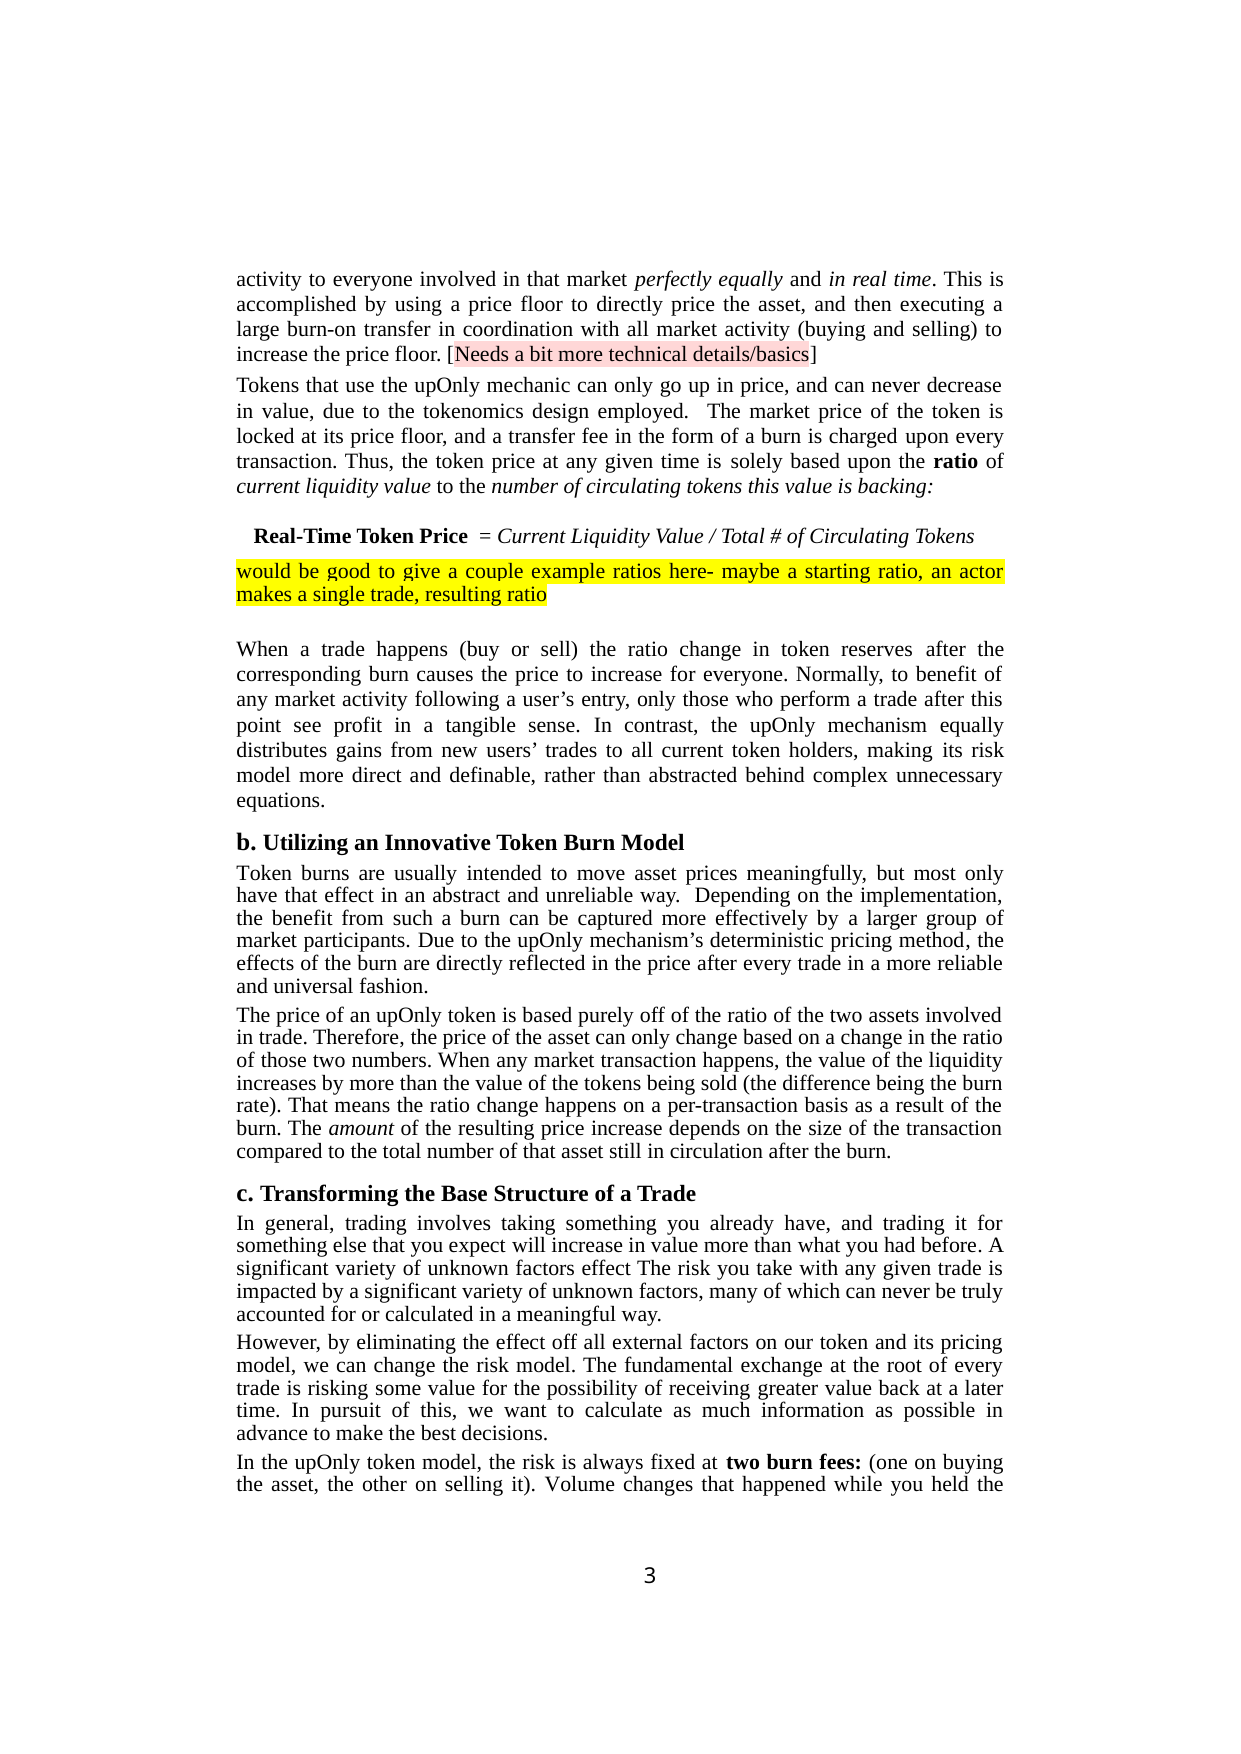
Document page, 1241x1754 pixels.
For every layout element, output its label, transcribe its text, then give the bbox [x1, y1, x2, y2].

text However, by eliminating the effect off all external factors on our token and its pricing model, we can change the risk model. The fundamental exchange at the root of every trade is risking some value for the possibility of receiving greater value back at a later time. In pursuit of this, we want to calculate as much information as possible in advance to make the best decisions. [236, 1332, 1004, 1445]
text Token burns are usually intended to move asset prices meaningfully, but most only have that effect in an abstract and unreliable way. Depending on the implementation, the benefit from such a burn can be captured more effectively by a larger group of market participants. Due to the upOnly mechanism’s deterministic pricing method, the effects of the burn are directly reflected in the price after every trade in a more reliable and universal fashion. [236, 862, 1004, 998]
text When a trade happens (buy or sell) the ratio change in token reserves after the corresponding burn causes the price to increase for everyone. Normally, to benefit of any market activity following a user’s entry, only those who perform a trade after this point see profit in a tangible sense. In contrast, the upOnly mechanism equally distributes gains from new users’ trades to all current token holders, making its risk model more direct and definable, rather than abstracted behind complex unnecessary equations. [236, 636, 1004, 812]
subtitle Transforming the Base Structure of a Trade [236, 1181, 1004, 1206]
text In general, trading involves taking something you already have, and trading it for something else that you expect will increase in value more than what you had before. A significant variety of unknown factors effect The risk you take with any given trade is impacted by a significant variety of unknown factors, many of which can never be truly accounted for or calculated in a meaningful way. [236, 1212, 1004, 1326]
table_header Real-Time Token Price = Current Liquidity Value / Total # of Circulating Tokens would be good to give a couple example ratios here- maybe a starting ratio, an actor makes a single trade, resulting ratio [236, 523, 1005, 618]
text The price of an upOnly token is based purely off of the ratio of the two assets involved in trade. Therefore, the price of the asset can only change based on a change in the ratio of those two numbers. When any market transaction happens, the value of the liquidity increases by more than the value of the tokens being sold (the difference being the burn rate). That means the ratio change happens on a per-transaction basis as a result of the burn. The amount of the resulting price increase depends on the size of the transaction compared to the total number of that asset still in circulation after the burn. [236, 1004, 1004, 1163]
text Tokens that use the upOnly mechanic can only go up in price, and can never decrease in value, due to the tokenomics design employed. The market price of the token is locked at its price floor, and a transfer fee in the form of a burn is charged upon every transaction. Thus, the token price at any given time is solely based upon the ratio of current liquidity value to the number of circulating tokens this value is backing: [236, 372, 1004, 498]
text activity to everyone involved in that market perfectly equally and in real time. This is accomplished by using a price floor to directly price the asset, and then executing a large burn-on transfer in coordination with all market activity (buying and selling) to increase the price floor. [Needs a bit more technical details/basics] [236, 266, 1004, 367]
text In the upOnly token model, the risk is always fixed at two burn fees: (one on buying the asset, the other on selling it). Volume changes that happened while you held the [236, 1451, 1004, 1496]
subtitle Utilizing an Innovative Token Burn Model [236, 830, 1004, 856]
